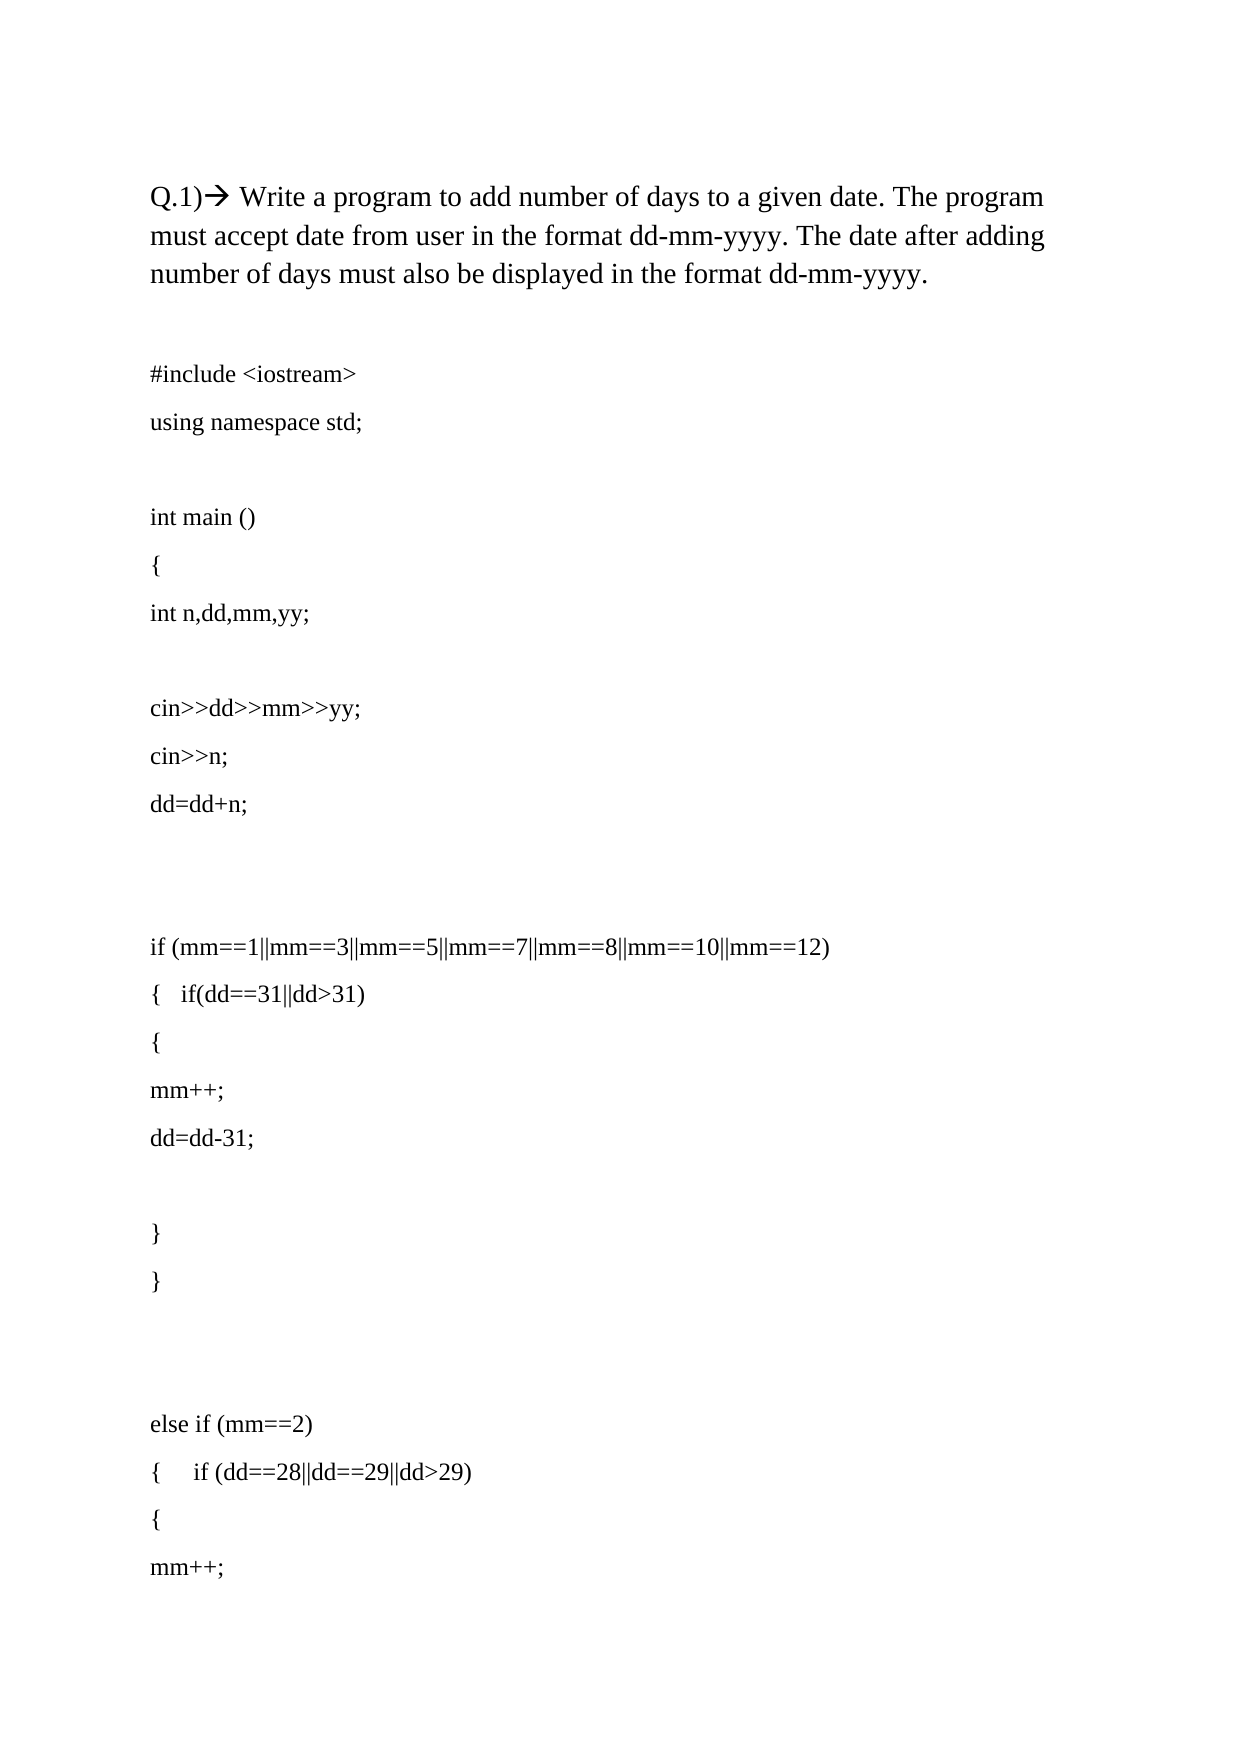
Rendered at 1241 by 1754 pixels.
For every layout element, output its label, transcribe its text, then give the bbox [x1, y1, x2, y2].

text mm++; [150, 1552, 1090, 1581]
text Q.1) Write a program to add number of days to a given date. The program must accept date from user in the format dd-mm-yyyy. The date after adding number of days must also be displayed in the format dd-mm-yyyy. [150, 179, 1090, 290]
text using namespace std; [150, 407, 1090, 436]
text { [150, 550, 1090, 579]
text if (mm==1||mm==3||mm==5||mm==7||mm==8||mm==10||mm==12) [150, 932, 1090, 961]
text dd=dd-31; [150, 1123, 1090, 1151]
text dd=dd+n; [150, 789, 1090, 817]
text } [150, 1266, 1090, 1294]
text int n,dd,mm,yy; [150, 598, 1090, 627]
text cin>>dd>>mm>>yy; [150, 693, 1090, 722]
text { if(dd==31||dd>31) [150, 979, 1090, 1008]
text cin>>n; [150, 741, 1090, 770]
text int main () [150, 502, 1090, 531]
text { if (dd==28||dd==29||dd>29) [150, 1457, 1090, 1485]
text } [150, 1218, 1090, 1247]
text { [150, 1504, 1090, 1533]
text { [150, 1027, 1090, 1056]
text mm++; [150, 1075, 1090, 1104]
text else if (mm==2) [150, 1409, 1090, 1438]
text #include <iostream> [150, 359, 1090, 388]
